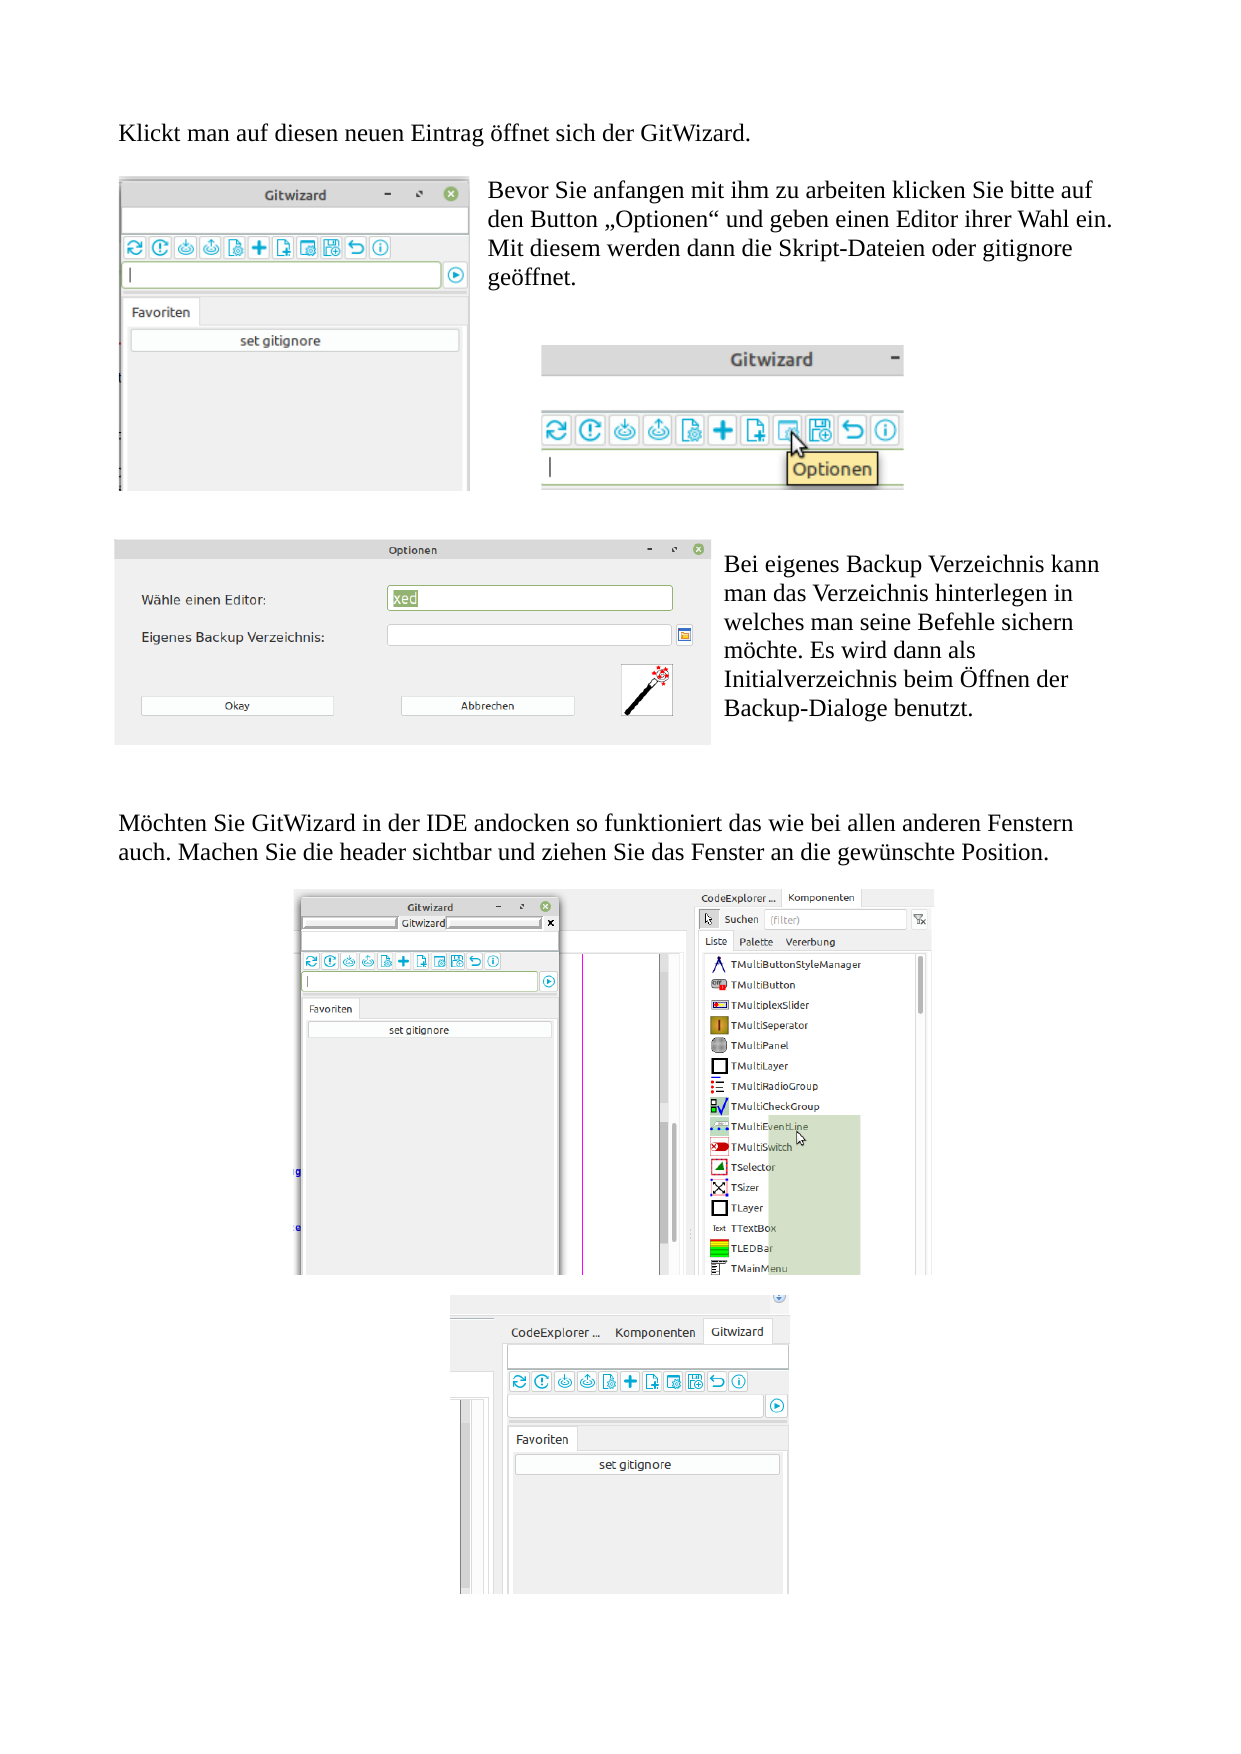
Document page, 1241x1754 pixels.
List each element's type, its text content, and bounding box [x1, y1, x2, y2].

text Klickt man auf diesen neuen Eintrag öffnet sich der GitWizard. [118, 118, 1122, 147]
picture [450, 1295, 791, 1594]
picture [114, 539, 712, 745]
picture [293, 889, 935, 1275]
text möchte. Es wird dann als [712, 636, 1122, 664]
text Bei eigenes Backup Verzeichnis kann [712, 549, 1122, 578]
text Bevor Sie anfangen mit ihm zu arbeiten klicken Sie bitte auf den Button „Optionen“ und geben einen Editor ihrer Wahl ein. Mit diesem werden dann die Skript-Dateien oder gitignore geöffnet. [470, 176, 1122, 291]
text man das Verzeichnis hinterlegen in [712, 578, 1122, 607]
text Möchten Sie GitWizard in der IDE andocken so funktioniert das wie bei allen anderen Fenstern auch. Machen Sie die header sichtbar und ziehen Sie das Fenster an die gewünschte Position. [118, 808, 1122, 866]
text Initialverzeichnis beim Öffnen der [712, 664, 1122, 693]
picture [118, 176, 470, 491]
picture [541, 345, 904, 490]
text Backup-Dialoge benutzt. [712, 693, 1122, 722]
text welches man seine Befehle sichern [712, 607, 1122, 636]
